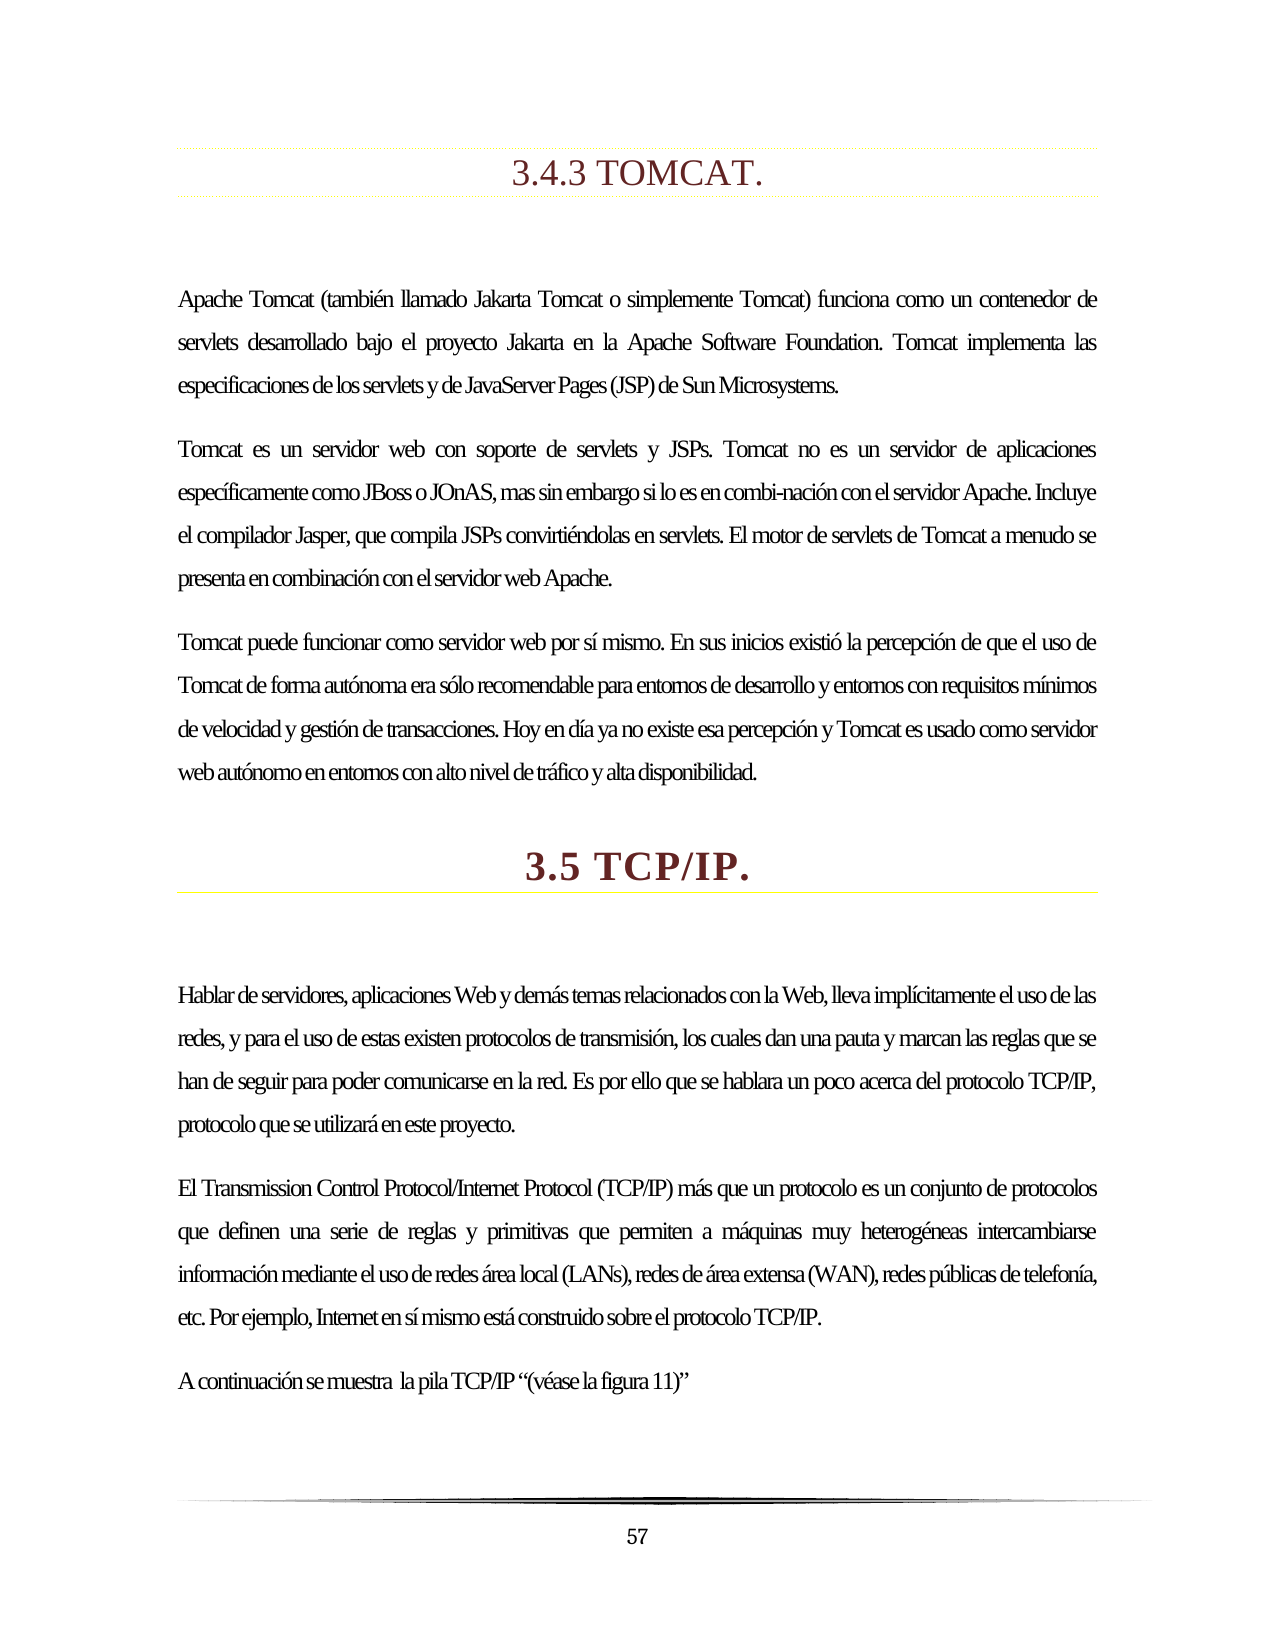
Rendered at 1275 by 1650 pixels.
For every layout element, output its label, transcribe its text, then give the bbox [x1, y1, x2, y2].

subtitle 3.5 TCP/IP. [177, 842, 1098, 892]
text Hablar de servidores, aplicaciones Web y demás temas relacionados con la Web, lleva implícitamente el uso de las redes, y para el uso de estas existen protocolos de transmisión, los cuales dan una pauta y marcan las reglas que se han de seguir para poder comunicarse en la red. Es por ello que se hablara un poco acerca del protocolo TCP/IP, protocolo que se utilizará en este proyecto. [177, 980, 1098, 1138]
text Tomcat es un servidor web con soporte de servlets y JSPs. Tomcat no es un servidor de aplicaciones específicamente como JBoss o JOnAS, mas sin embargo si lo es en combi-nación con el servidor Apache. Incluye el compilador Jasper, que compila JSPs convirtiéndolas en servlets. El motor de servlets de Tomcat a menudo se presenta en combinación con el servidor web Apache. [177, 434, 1098, 592]
text El Transmission Control Protocol/Internet Protocol (TCP/IP) más que un protocolo es un conjunto de protocolos que definen una serie de reglas y primitivas que permiten a máquinas muy heterogéneas intercambiarse información mediante el uso de redes área local (LANs), redes de área extensa (WAN), redes públicas de telefonía, etc. Por ejemplo, Internet en sí mismo está construido sobre el protocolo TCP/IP. [177, 1173, 1098, 1331]
picture [177, 1497, 1153, 1505]
text A continuación se muestra la pila TCP/IP “(véase la figura 11)” [177, 1366, 1098, 1395]
text Tomcat puede funcionar como servidor web por sí mismo. En sus inicios existió la percepción de que el uso de Tomcat de forma autónoma era sólo recomendable para entornos de desarrollo y entornos con requisitos mínimos de velocidad y gestión de transacciones. Hoy en día ya no existe esa percepción y Tomcat es usado como servidor web autónomo en entornos con alto nivel de tráfico y alta disponibilidad. [177, 627, 1098, 786]
subtitle 3.4.3 Tomcat. [177, 148, 1098, 197]
text Apache Tomcat (también llamado Jakarta Tomcat o simplemente Tomcat) funciona como un contenedor de servlets desarrollado bajo el proyecto Jakarta en la Apache Software Foundation. Tomcat implementa las especificaciones de los servlets y de JavaServer Pages (JSP) de Sun Microsystems. [177, 284, 1098, 399]
